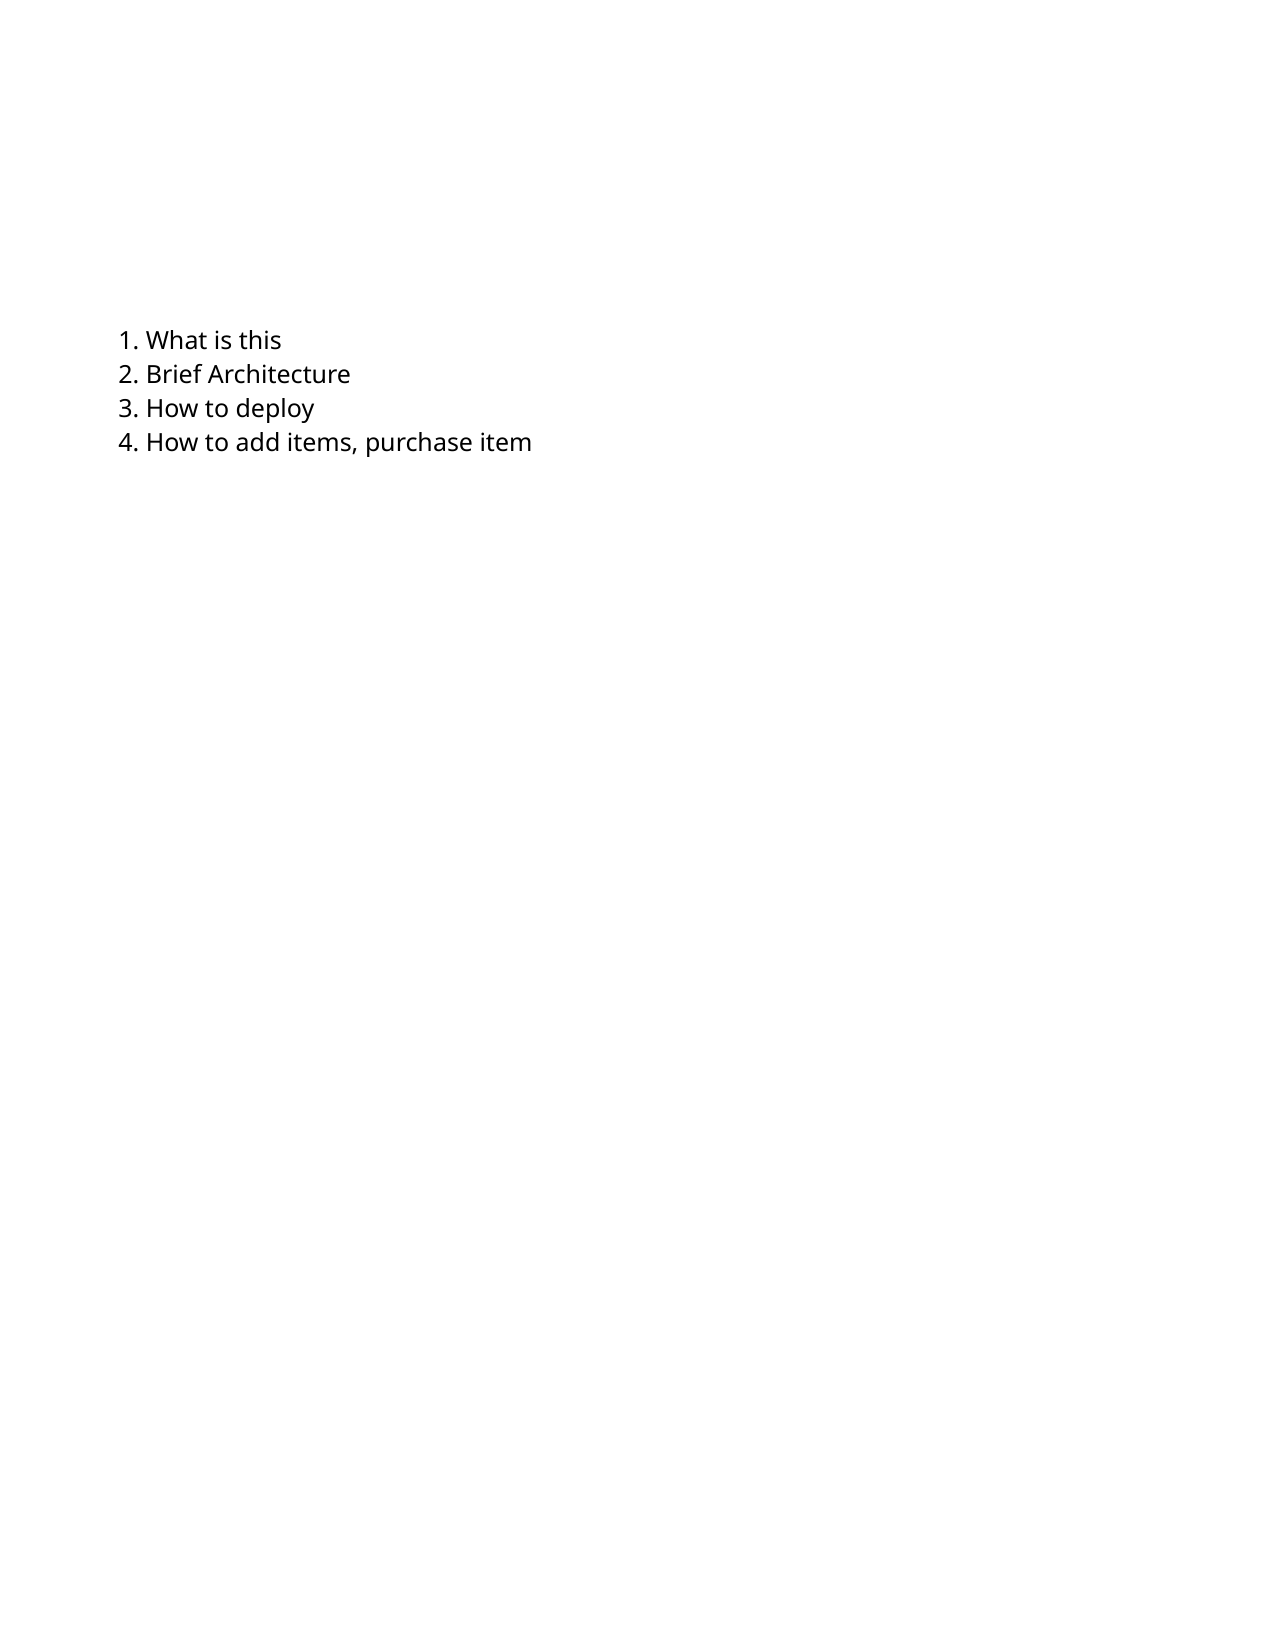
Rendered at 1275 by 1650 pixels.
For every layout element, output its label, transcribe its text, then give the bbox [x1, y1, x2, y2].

text 2. Brief Architecture [118, 357, 1157, 391]
text 4. How to add items, purchase item [118, 425, 1157, 459]
text 1. What is this [118, 322, 1157, 357]
text 3. How to deploy [118, 391, 1157, 425]
